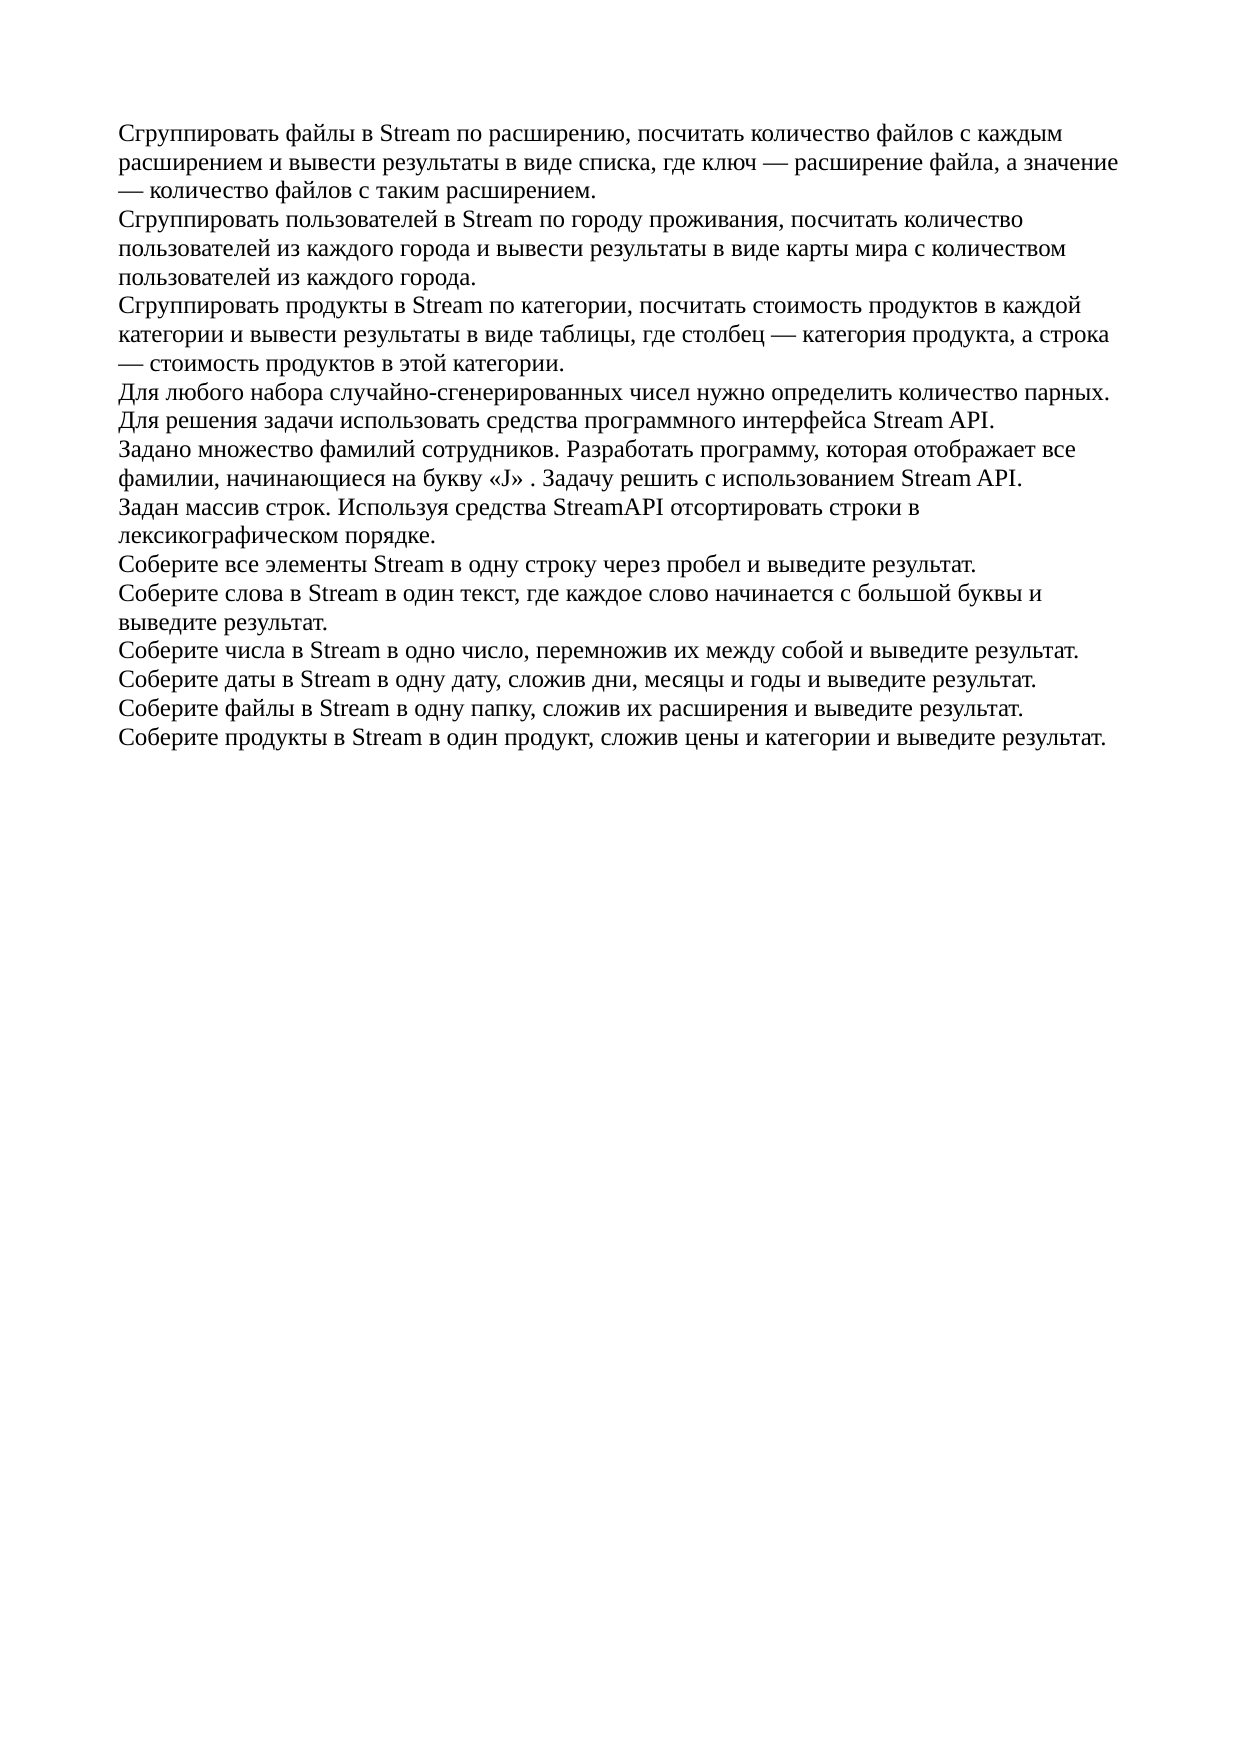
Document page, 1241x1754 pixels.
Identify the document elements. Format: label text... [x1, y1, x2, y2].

text Сгруппировать продукты в Stream по категории, посчитать стоимость продуктов в каждой категории и вывести результаты в виде таблицы, где столбец — категория продукта, а строка — стоимость продуктов в этой категории. [118, 291, 1122, 377]
text Задан массив строк. Используя средства StreamAPI отсортировать строки в лексикографическом порядке. [118, 492, 1122, 549]
text Соберите числа в Stream в одно число, перемножив их между собой и выведите результат. [118, 636, 1122, 664]
text Соберите все элементы Stream в одну строку через пробел и выведите результат. [118, 549, 1122, 578]
text Соберите продукты в Stream в один продукт, сложив цены и категории и выведите результат. [118, 722, 1122, 751]
text Сгруппировать пользователей в Stream по городу проживания, посчитать количество пользователей из каждого города и вывести результаты в виде карты мира с количеством пользователей из каждого города. [118, 204, 1122, 291]
text Соберите даты в Stream в одну дату, сложив дни, месяцы и годы и выведите результат. [118, 664, 1122, 693]
text Задано множество фамилий сотрудников. Разработать программу, которая отображает все фамилии, начинающиеся на букву «J» . Задачу решить с использованием Stream API. [118, 434, 1122, 492]
text Соберите слова в Stream в один текст, где каждое слово начинается с большой буквы и выведите результат. [118, 578, 1122, 636]
text Сгруппировать файлы в Stream по расширению, посчитать количество файлов с каждым расширением и вывести результаты в виде списка, где ключ — расширение файла, а значение — количество файлов с таким расширением. [118, 118, 1122, 204]
text Соберите файлы в Stream в одну папку, сложив их расширения и выведите результат. [118, 693, 1122, 722]
text Для любого набора случайно-сгенерированных чисел нужно определить количество парных. Для решения задачи использовать средства программного интерфейса Stream API. [118, 377, 1122, 434]
